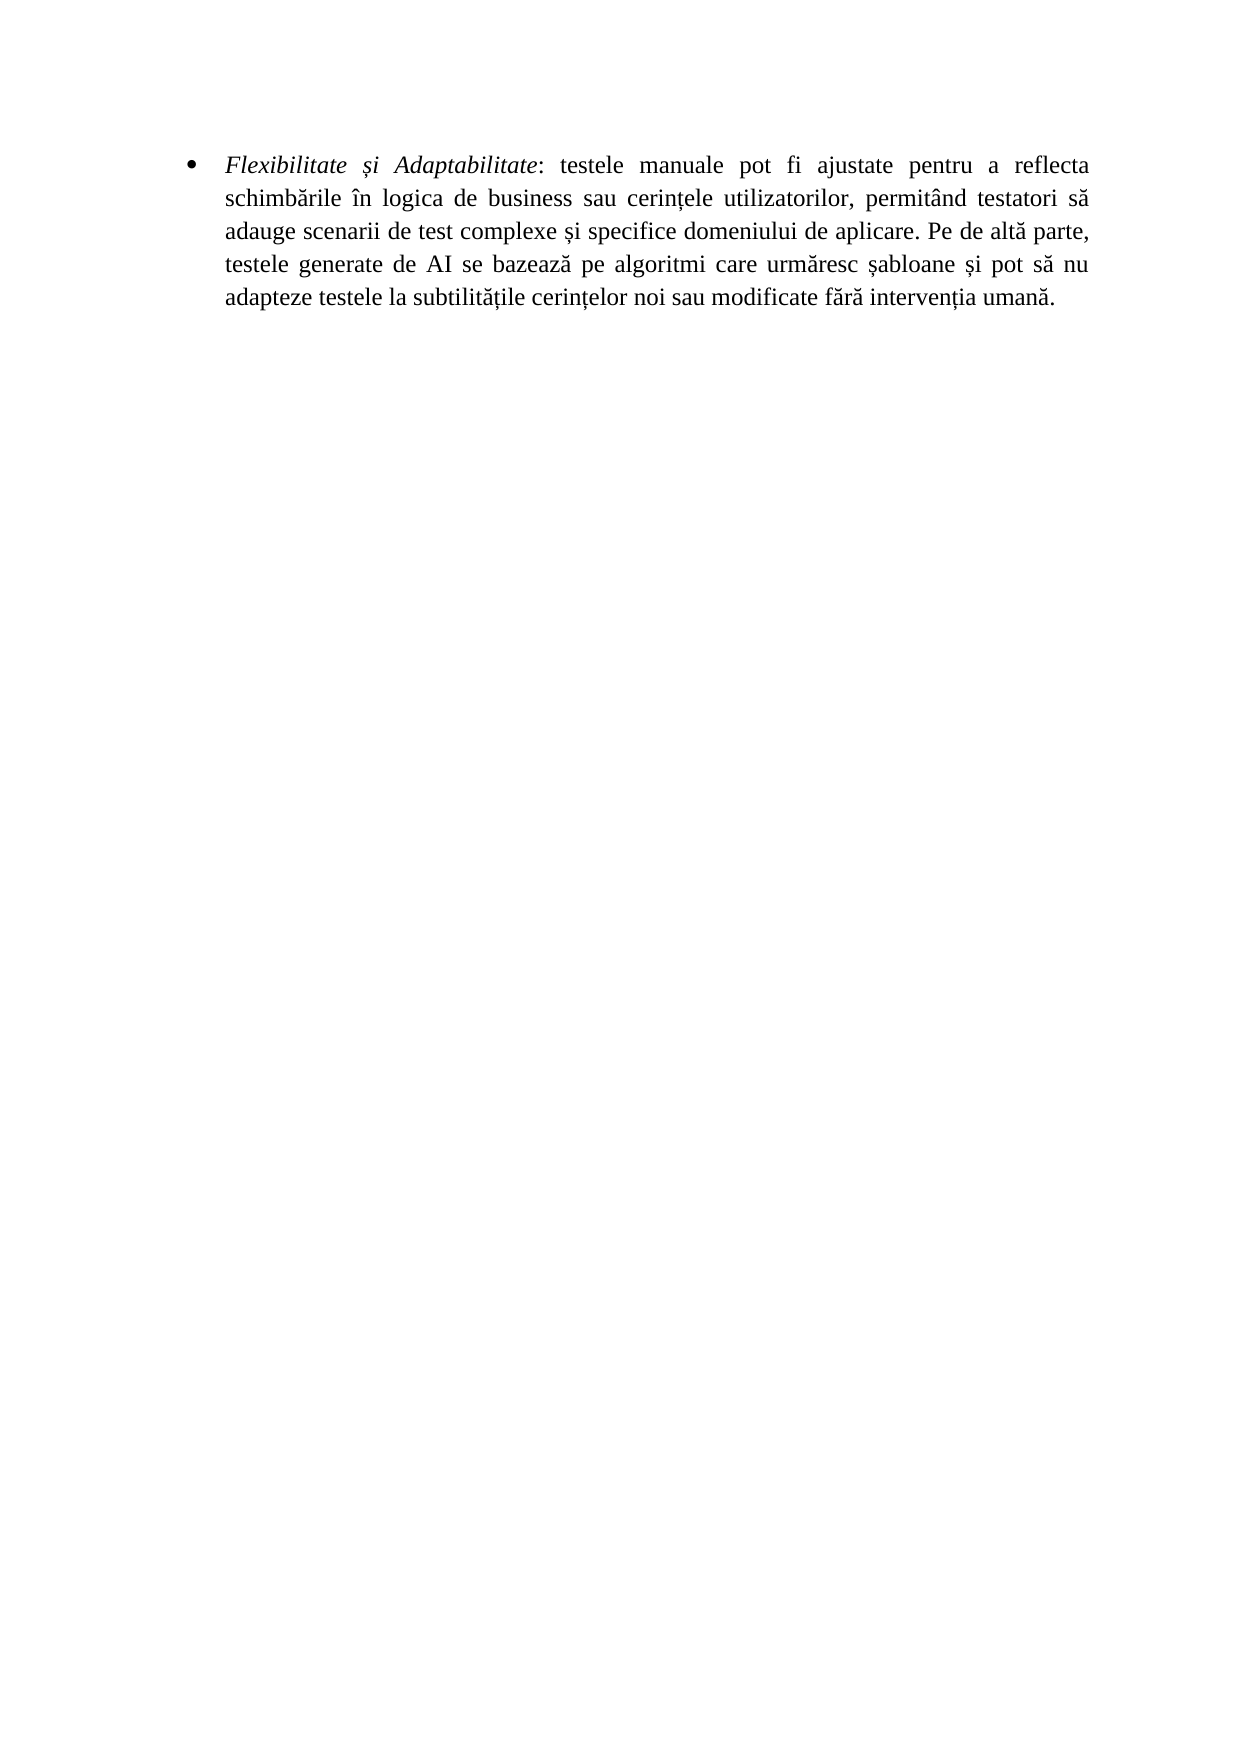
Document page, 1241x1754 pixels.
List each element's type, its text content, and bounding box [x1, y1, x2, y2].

list Flexibilitate și Adaptabilitate: testele manuale pot fi ajustate pentru a reflecta schimbările în logica de business sau cerințele utilizatorilor, permitând testatori să adauge scenarii de test complexe și specifice domeniului de aplicare. Pe de altă parte, testele generate de AI se bazează pe algoritmi care urmăresc șabloane și pot să nu adapteze testele la subtilitățile cerințelor noi sau modificate fără intervenția umană. [187, 150, 1090, 311]
